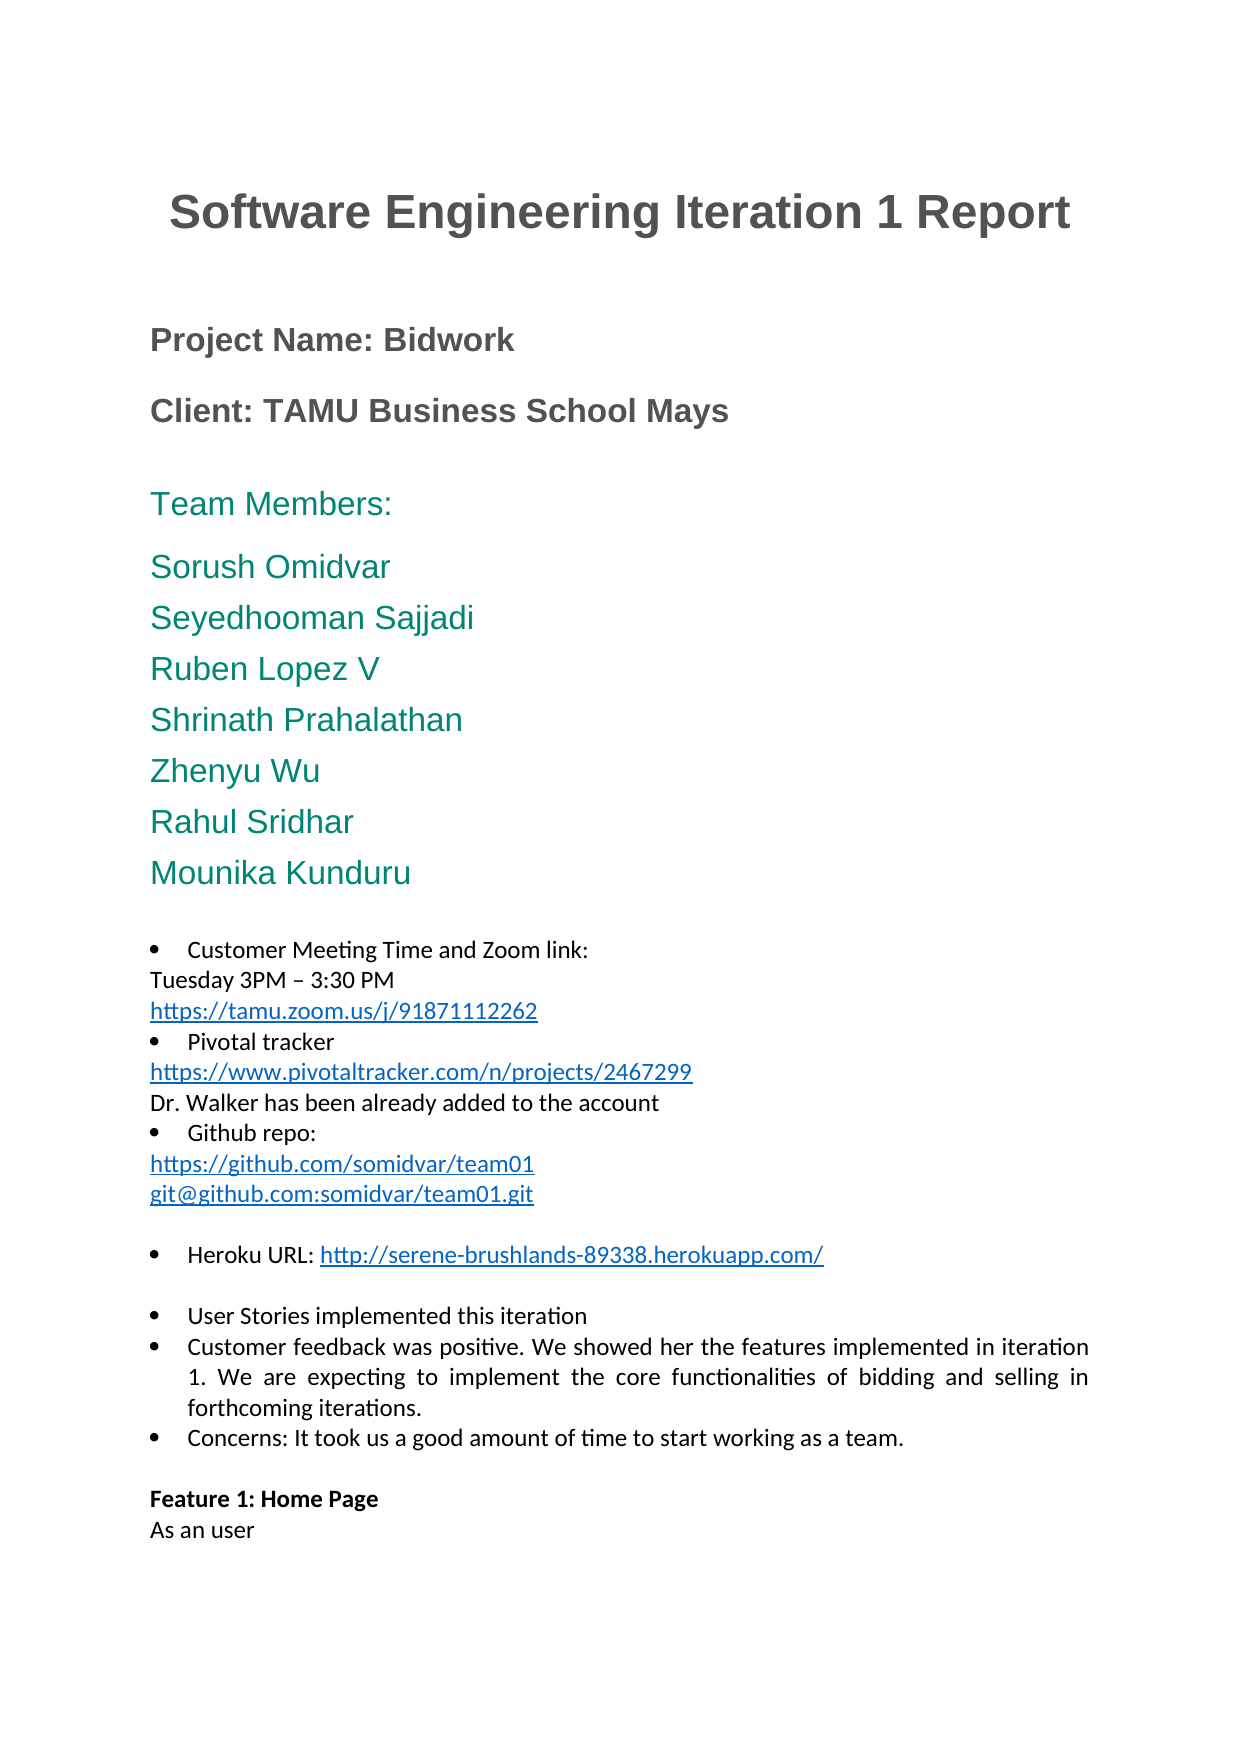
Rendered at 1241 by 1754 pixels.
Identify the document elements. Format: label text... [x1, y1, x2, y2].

text Project Name: Bidwork [150, 272, 1090, 358]
text Ruben Lopez V [150, 649, 1090, 687]
text Tuesday 3PM – 3:30 PM [150, 965, 1090, 995]
text Feature 1: Home Page [150, 1483, 1090, 1514]
list Customer Meeting Time and Zoom link: [150, 934, 1090, 965]
text Dr. Walker has been already added to the account [150, 1087, 1090, 1117]
text Team Members: [150, 484, 1090, 522]
text Shrinath Prahalathan [150, 700, 1090, 738]
list Customer feedback was positive. We showed her the features implemented in iteration 1. We are expecting to implement the core functionalities of bidding and selling in forthcoming iterations. [150, 1331, 1090, 1422]
text Software Engineering Iteration 1 Report [150, 183, 1090, 238]
text Mounika Kunduru [150, 853, 1090, 891]
list User Stories implemented this iteration [150, 1300, 1090, 1331]
list Github repo: [150, 1117, 1090, 1148]
text https://github.com/somidvar/team01 [150, 1148, 1090, 1178]
text Seyedhooman Sajjadi [150, 598, 1090, 636]
text Sorush Omidvar [150, 547, 1090, 586]
text Rahul Sridhar [150, 802, 1090, 840]
text git@github.com:somidvar/team01.git [150, 1178, 1090, 1209]
text Zhenyu Wu [150, 751, 1090, 789]
text https://tamu.zoom.us/j/91871112262 [150, 995, 1090, 1026]
text https://www.pivotaltracker.com/n/projects/2467299 [150, 1056, 1090, 1087]
list Concerns: It took us a good amount of time to start working as a team. [150, 1422, 1090, 1453]
list Pivotal tracker [150, 1026, 1090, 1056]
text As an user [150, 1514, 1090, 1544]
list Heroku URL: http://serene-brushlands-89338.herokuapp.com/ [150, 1239, 1090, 1270]
text Client: TAMU Business School Mays [150, 391, 1090, 430]
